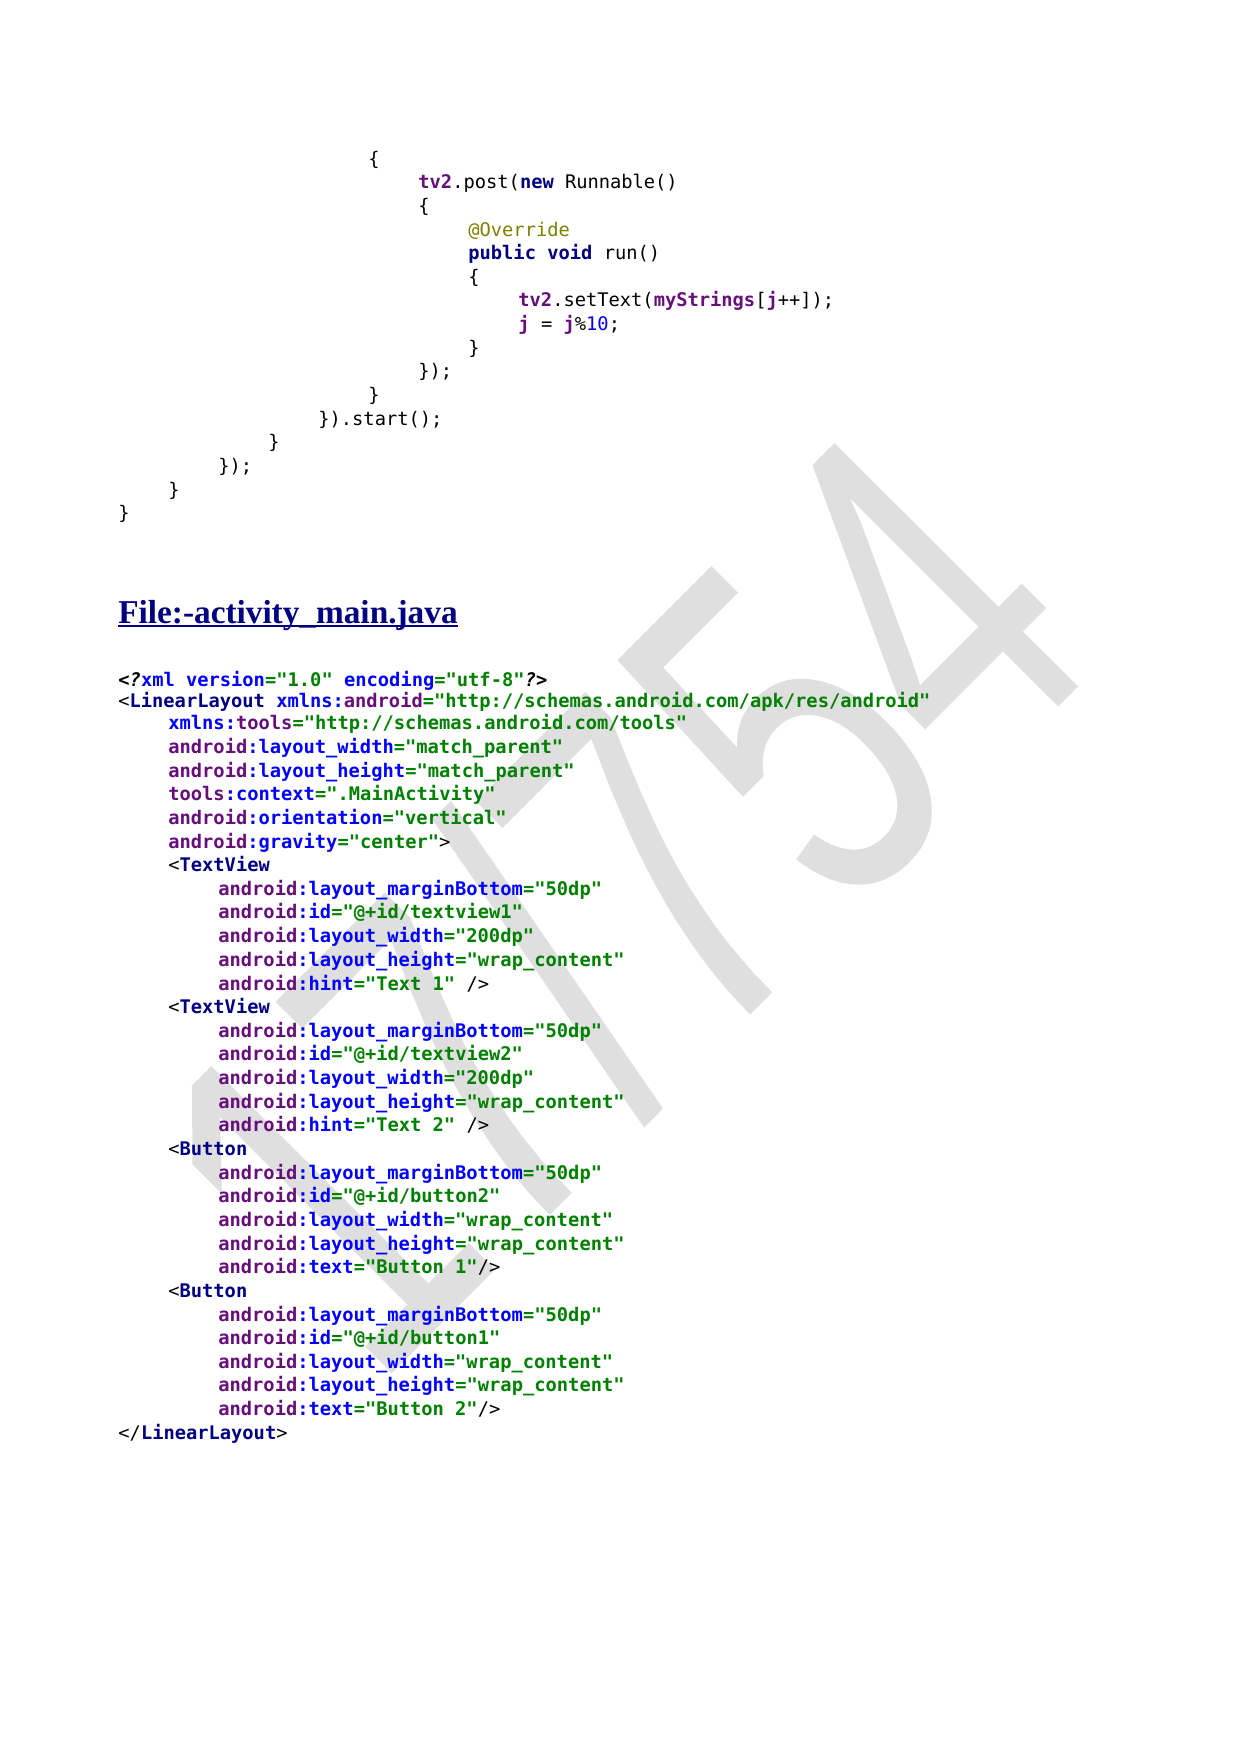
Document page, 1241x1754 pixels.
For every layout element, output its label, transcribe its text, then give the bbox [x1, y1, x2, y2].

text android:id="@+id/button1" [118, 1327, 383, 1351]
text <LinearLayout xmlns:android="http://schemas.android.com/apk/res/android" [118, 691, 585, 712]
text <LinearLayout xmlns:android="http://schemas.android.com/apk/res/android" [686, 691, 762, 712]
text [888, 592, 977, 630]
text [1026, 592, 1122, 630]
text android:layout_height="wrap_content" [118, 1233, 357, 1256]
text android:layout_width="match_parent" [118, 736, 540, 760]
text [848, 455, 1122, 479]
text android:layout_height="wrap_content" [380, 1233, 1122, 1256]
text android:layout_width="200dp" [214, 1067, 457, 1091]
text [1062, 669, 1122, 691]
text [853, 503, 874, 524]
text android:layout_height="match_parent" [918, 760, 1122, 783]
text [965, 669, 1041, 691]
text android:layout_height="wrap_content" [734, 949, 1122, 972]
text j = j%10; [118, 313, 1122, 337]
text [928, 783, 1122, 807]
text } [118, 337, 1122, 360]
text android:text="Button 1"/> [403, 1256, 454, 1280]
text android:id="@+id/textview1" [522, 902, 678, 925]
text android:layout_marginBottom="50dp" [545, 1162, 1122, 1185]
text <LinearLayout xmlns:android="http://schemas.android.com/apk/res/android" [586, 691, 664, 712]
text android:layout_marginBottom="50dp" [439, 1303, 1122, 1327]
text xmlns:tools="http://schemas.android.com/tools" [607, 712, 686, 736]
text android:layout_marginBottom="50dp" [118, 1020, 433, 1043]
text android:layout_width="200dp" [118, 1067, 209, 1091]
text android:layout_width="match_parent" [619, 736, 708, 760]
text android:id="@+id/textview2" [465, 1043, 601, 1067]
text [671, 854, 825, 878]
text android:hint="Text 2" /> [261, 1114, 486, 1138]
text android:layout_width="200dp" [478, 1067, 618, 1091]
text android:layout_height="wrap_content" [652, 1091, 1122, 1114]
text android:id="@+id/textview2" [619, 1043, 1122, 1067]
text android:layout_height="wrap_content" [238, 1091, 470, 1114]
text [638, 783, 897, 807]
text { [118, 148, 1122, 171]
text android:layout_marginBottom="50dp" [685, 878, 1122, 902]
text [489, 854, 651, 878]
text xmlns:tools="http://schemas.android.com/tools" [772, 715, 854, 736]
text android:layout_width="match_parent" [901, 736, 1122, 760]
text [918, 831, 1122, 854]
text android:hint="Text 2" /> [118, 1114, 192, 1138]
text tv2.post(new Runnable() [118, 171, 1122, 195]
text android:layout_marginBottom="50dp" [118, 1162, 212, 1185]
text android:layout_height="wrap_content" [118, 1091, 192, 1114]
text android:layout_marginBottom="50dp" [505, 878, 664, 902]
text android:text="Button 1"/> [483, 1256, 1122, 1280]
text android:layout_width="wrap_content" [118, 1209, 334, 1233]
text android:orientation="vertical" [118, 807, 443, 831]
text <Button [221, 1138, 263, 1162]
text android:hint="Text 2" /> [507, 1114, 1122, 1138]
text xmlns:tools="http://schemas.android.com/tools" [118, 712, 564, 736]
text [443, 996, 569, 1020]
text android:layout_width="200dp" [636, 1067, 1122, 1091]
text android:layout_height="match_parent" [549, 760, 607, 783]
text } [118, 479, 825, 502]
text android:text="Button 1"/> [118, 1256, 381, 1280]
text } [118, 431, 1122, 455]
text { [118, 195, 1122, 218]
text android:orientation="vertical" [648, 807, 897, 831]
text android:layout_marginBottom="50dp" [222, 1162, 286, 1185]
text android:id="@+id/button2" [118, 1185, 310, 1209]
text android:orientation="vertical" [456, 807, 628, 831]
text <TextView [118, 996, 292, 1020]
text android:gravity="center"> [118, 831, 455, 854]
text android:layout_height="wrap_content" [492, 1091, 634, 1114]
text <Button [525, 1138, 1122, 1162]
text android:layout_height="wrap_content" [423, 949, 536, 972]
text } [118, 384, 1122, 408]
text android:layout_height="wrap_content" [118, 1374, 1122, 1398]
text android:layout_width="200dp" [118, 925, 351, 949]
text <LinearLayout xmlns:android="http://schemas.android.com/apk/res/android" [944, 691, 1122, 712]
text android:layout_width="wrap_content" [118, 1351, 391, 1374]
text android:layout_width="wrap_content" [356, 1209, 1122, 1233]
text android:hint="Text 1" /> [433, 972, 552, 996]
text }).start(); [118, 408, 1122, 431]
text <Button [285, 1138, 503, 1162]
text tools:context=".MainActivity" [118, 783, 493, 807]
text android:layout_height="wrap_content" [554, 949, 711, 972]
text android:layout_width="200dp" [414, 925, 520, 949]
text } [118, 502, 833, 524]
text android:layout_height="match_parent" [628, 760, 729, 783]
text android:id="@+id/button2" [557, 1185, 1122, 1209]
text <Button [118, 1138, 192, 1162]
text android:hint="Text 1" /> [118, 972, 304, 996]
text [702, 592, 872, 630]
text android:hint="Text 1" /> [570, 972, 731, 996]
text [666, 669, 895, 691]
text [312, 996, 422, 1020]
text [525, 783, 617, 807]
text xmlns:tools="http://schemas.android.com/tools" [878, 712, 1122, 736]
text android:layout_height="match_parent" [118, 760, 516, 783]
text }); [118, 360, 1122, 384]
text @Override [118, 218, 1122, 242]
text }); [118, 455, 821, 479]
text tv2.setText(myStrings[j++]); [118, 289, 1122, 313]
text android:id="@+id/textview1" [118, 902, 374, 925]
text android:id="@+id/textview2" [118, 1043, 444, 1067]
text [473, 831, 638, 854]
text [660, 831, 888, 854]
text { [118, 266, 1122, 289]
text <?xml version="1.0" encoding="utf-8"?> [118, 669, 644, 691]
text android:layout_width="wrap_content" [392, 1351, 1122, 1374]
text <Button [118, 1280, 404, 1303]
text android:id="@+id/textview1" [700, 902, 1122, 925]
text [463, 1280, 1122, 1303]
text android:hint="Text 1" /> [754, 972, 1122, 996]
text android:layout_marginBottom="50dp" [118, 1303, 406, 1327]
text android:layout_height="wrap_content" [360, 949, 402, 972]
text android:layout_height="match_parent" [758, 760, 891, 783]
text android:id="@+id/button2" [332, 1185, 543, 1209]
text android:hint="Text 1" /> [336, 972, 412, 996]
text public void run() [118, 242, 1122, 266]
text [890, 854, 1122, 878]
text android:layout_marginBottom="50dp" [309, 1162, 521, 1185]
text android:layout_marginBottom="50dp" [454, 1020, 585, 1043]
text android:layout_width="200dp" [538, 925, 694, 949]
text [872, 479, 1122, 502]
text android:id="@+id/textview1" [396, 902, 504, 925]
text android:orientation="vertical" [930, 807, 1122, 831]
text [895, 502, 1122, 524]
text android:layout_marginBottom="50dp" [603, 1020, 1122, 1043]
text android:layout_width="match_parent" [763, 736, 877, 760]
text android:id="@+id/button1" [415, 1327, 1122, 1351]
text android:layout_marginBottom="50dp" [118, 878, 488, 902]
text </LinearLayout> [118, 1422, 1122, 1444]
text android:text="Button 2"/> [118, 1398, 1122, 1422]
text File:-activity_main.java [118, 592, 684, 630]
text android:layout_height="wrap_content" [118, 949, 327, 972]
text <TextView [118, 854, 471, 878]
text [587, 996, 1122, 1020]
text android:layout_width="200dp" [716, 925, 1122, 949]
